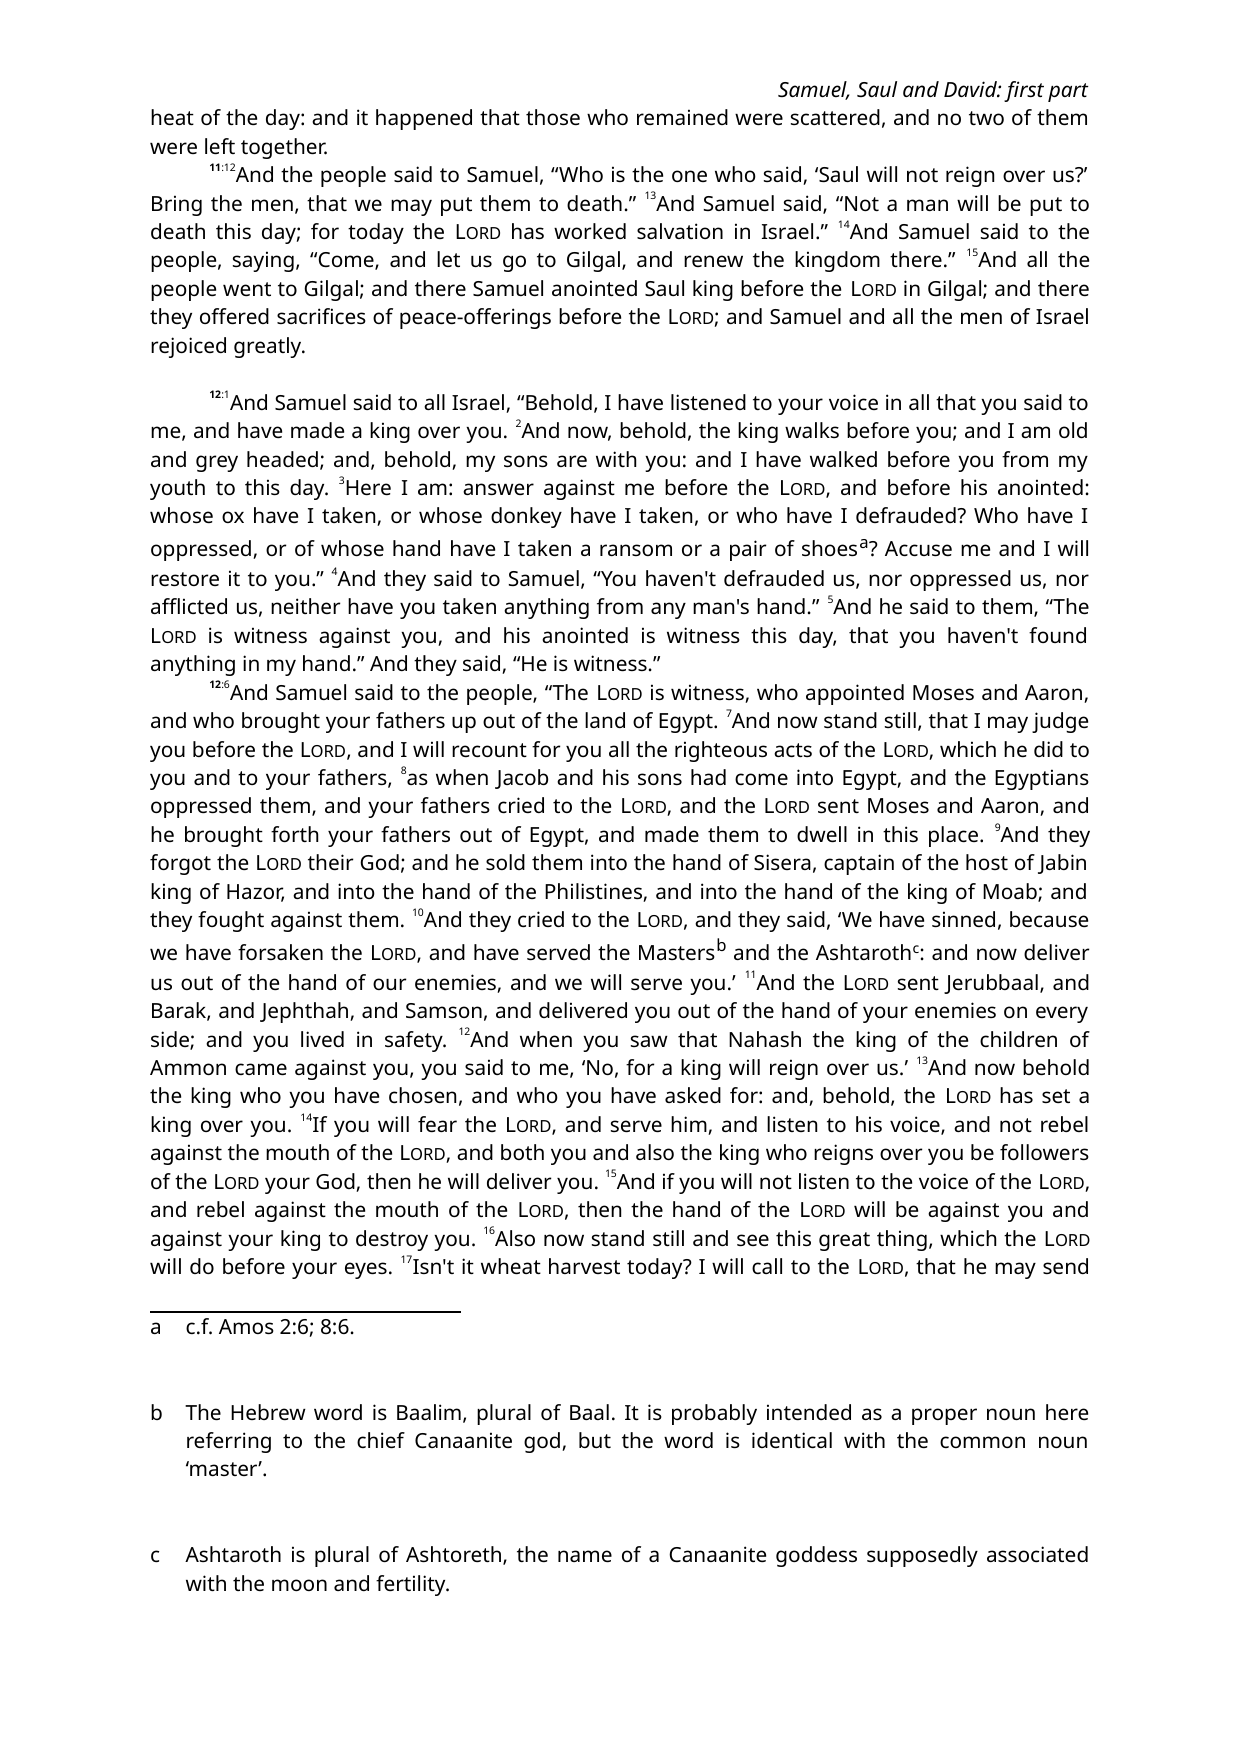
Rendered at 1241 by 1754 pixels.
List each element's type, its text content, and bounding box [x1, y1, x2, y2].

text 11:12And the people said to Samuel, “Who is the one who said, ‘Saul will not reign over us?’ Bring the men, that we may put them to death.” 13And Samuel said, “Not a man will be put to death this day; for today the Lord has worked salvation in Israel.” 14And Samuel said to the people, saying, “Come, and let us go to Gilgal, and renew the kingdom there.” 15And all the people went to Gilgal; and there Samuel anointed Saul king before the Lord in Gilgal; and there they offered sacrifices of peace-offerings before the Lord; and Samuel and all the men of Israel rejoiced greatly. [150, 160, 1090, 359]
text Ashtaroth is plural of Ashtoreth, the name of a Canaanite goddess supposedly associated with the moon and fertility. [150, 1541, 1090, 1597]
text The Hebrew word is Baalim, plural of Baal. It is probably intended as a proper noun here referring to the chief Canaanite god, but the word is identical with the common noun ‘master’. [150, 1398, 1090, 1483]
text 12:1And Samuel said to all Israel, “Behold, I have listened to your voice in all that you said to me, and have made a king over you. 2And now, behold, the king walks before you; and I am old and grey headed; and, behold, my sons are with you: and I have walked before you from my youth to this day. 3Here I am: answer against me before the Lord, and before his anointed: whose ox have I taken, or whose donkey have I taken, or who have I defrauded? Who have I oppressed, or of whose hand have I taken a ransom or a pair of shoes? Accuse me and I will restore it to you.” 4And they said to Samuel, “You haven't defrauded us, nor oppressed us, nor afflicted us, neither have you taken anything from any man's hand.” 5And he said to them, “The Lord is witness against you, and his anointed is witness this day, that you haven't found anything in my hand.” And they said, “He is witness.” [150, 388, 1090, 678]
text c.f. Amos 2:6; 8:6. [150, 1312, 1090, 1340]
text 12:6And Samuel said to the people, “The Lord is witness, who appointed Moses and Aaron, and who brought your fathers up out of the land of Egypt. 7And now stand still, that I may judge you before the Lord, and I will recount for you all the righteous acts of the Lord, which he did to you and to your fathers, 8as when Jacob and his sons had come into Egypt, and the Egyptians oppressed them, and your fathers cried to the Lord, and the Lord sent Moses and Aaron, and he brought forth your fathers out of Egypt, and made them to dwell in this place. 9And they forgot the Lord their God; and he sold them into the hand of Sisera, captain of the host of Jabin king of Hazor, and into the hand of the Philistines, and into the hand of the king of Moab; and they fought against them. 10And they cried to the Lord, and they said, ‘We have sinned, because we have forsaken the Lord, and have served the Masters and the Ashtaroth: and now deliver us out of the hand of our enemies, and we will serve you.’ 11And the Lord sent Jerubbaal, and Barak, and Jephthah, and Samson, and delivered you out of the hand of your enemies on every side; and you lived in safety. 12And when you saw that Nahash the king of the children of Ammon came against you, you said to me, ‘No, for a king will reign over us.’ 13And now behold the king who you have chosen, and who you have asked for: and, behold, the Lord has set a king over you. 14If you will fear the Lord, and serve him, and listen to his voice, and not rebel against the mouth of the Lord, and both you and also the king who reigns over you be followers of the Lord your God, then he will deliver you. 15And if you will not listen to the voice of the Lord, and rebel against the mouth of the Lord, then the hand of the Lord will be against you and against your king to destroy you. 16Also now stand still and see this great thing, which the Lord will do before your eyes. 17Isn't it wheat harvest today? I will call to the Lord, that he may send thunder and rain; and you will know and see that your wickedness is great, which you have done in the eyes of the Lord, in asking for a king. [150, 678, 1090, 1281]
text 11:9And he said to the messengers that had come, “Thus you will say to the men of Jabesh, ‘Tomorrow, by the time the sun is hot, you will have deliverance.’” And the messengers came and told the men of Jabesh; and they were glad. 10And the men of Jabesh said to Nahash the Ammonite, “Tomorrow we will come out to you, and you will do with us all that is good in your eyes.” 11And it happened on the next day, that Saul put the people into three companies; and they came into the midst of the camp in the morning watch, and struck the Ammonites until the heat of the day: and it happened that those who remained were scattered, and no two of them were left together. [150, 103, 1090, 160]
